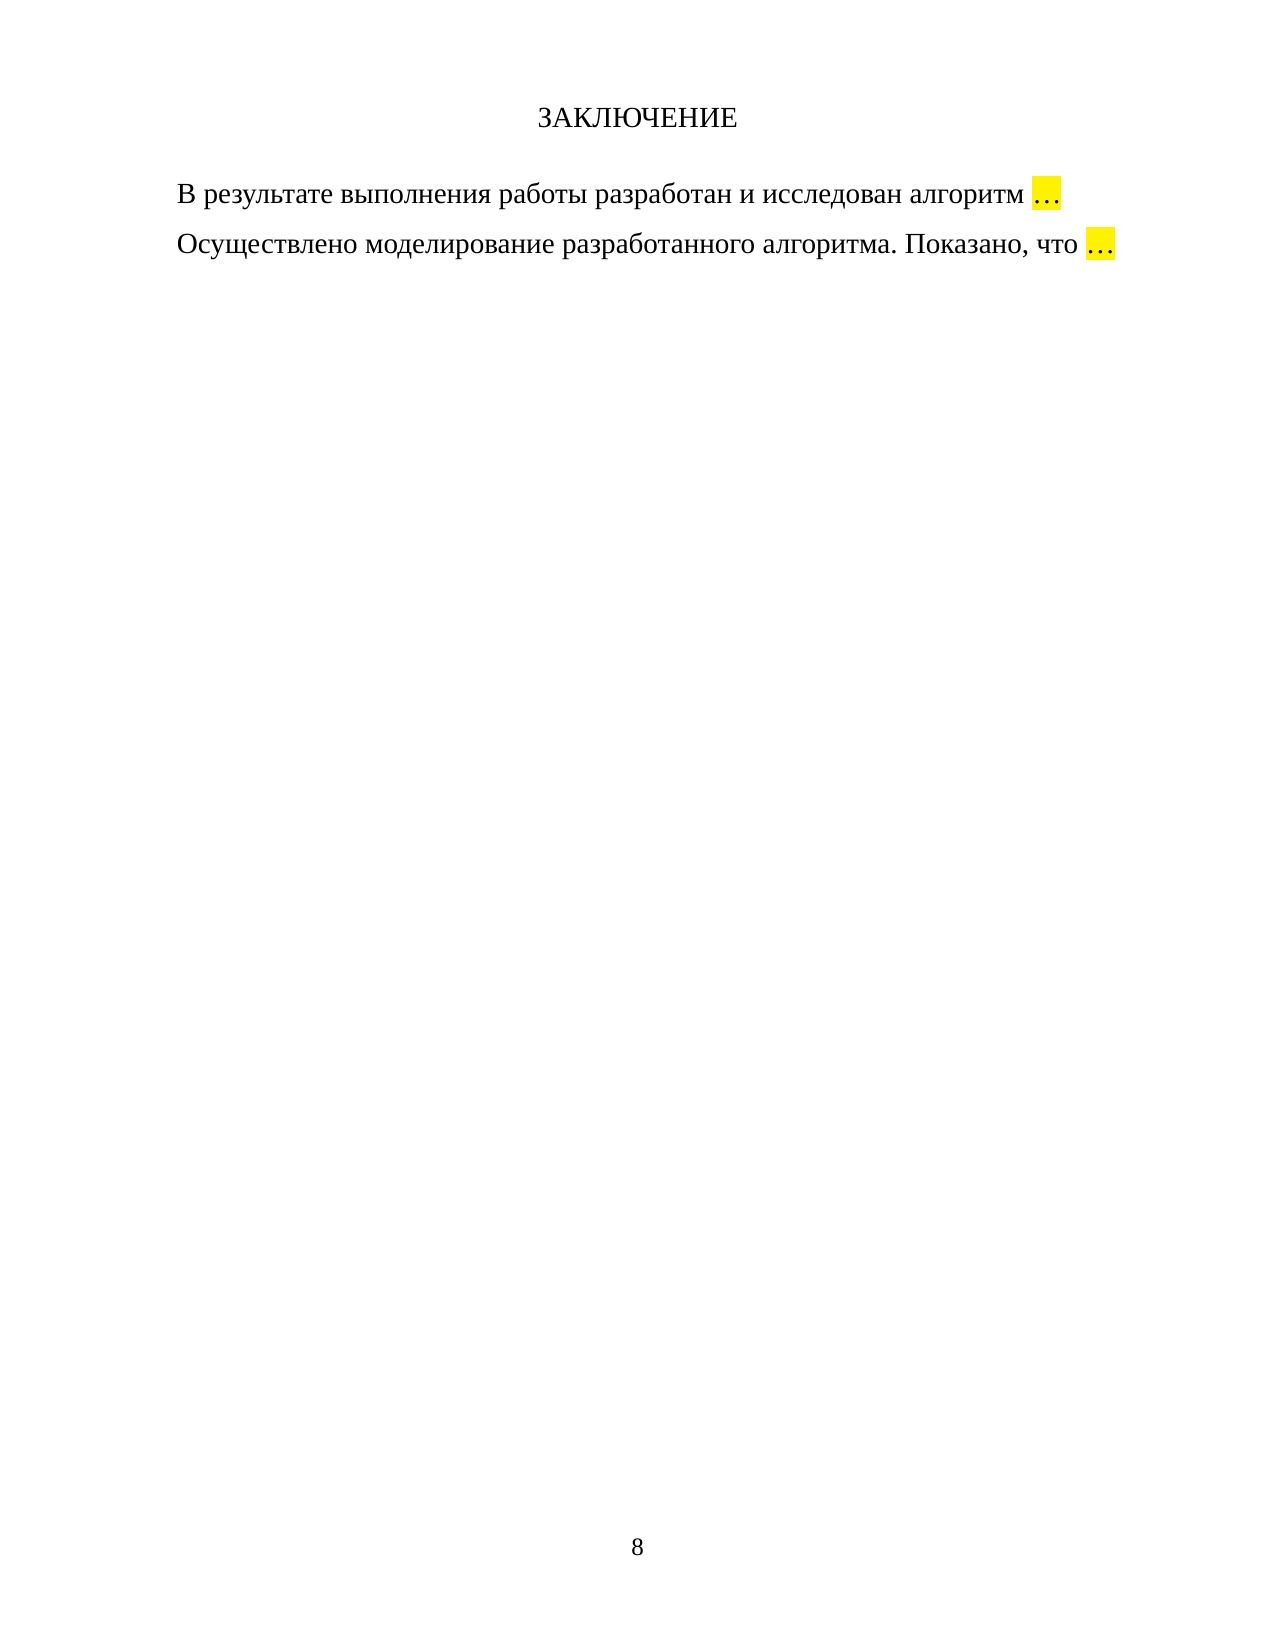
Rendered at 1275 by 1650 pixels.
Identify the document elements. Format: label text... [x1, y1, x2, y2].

text В результате выполнения работы разработан и исследован алгоритм … [118, 176, 1157, 210]
text ЗАКЛЮЧЕНИЕ [118, 101, 1157, 134]
text Осуществлено моделирование разработанного алгоритма. Показано, что … [118, 227, 1157, 260]
